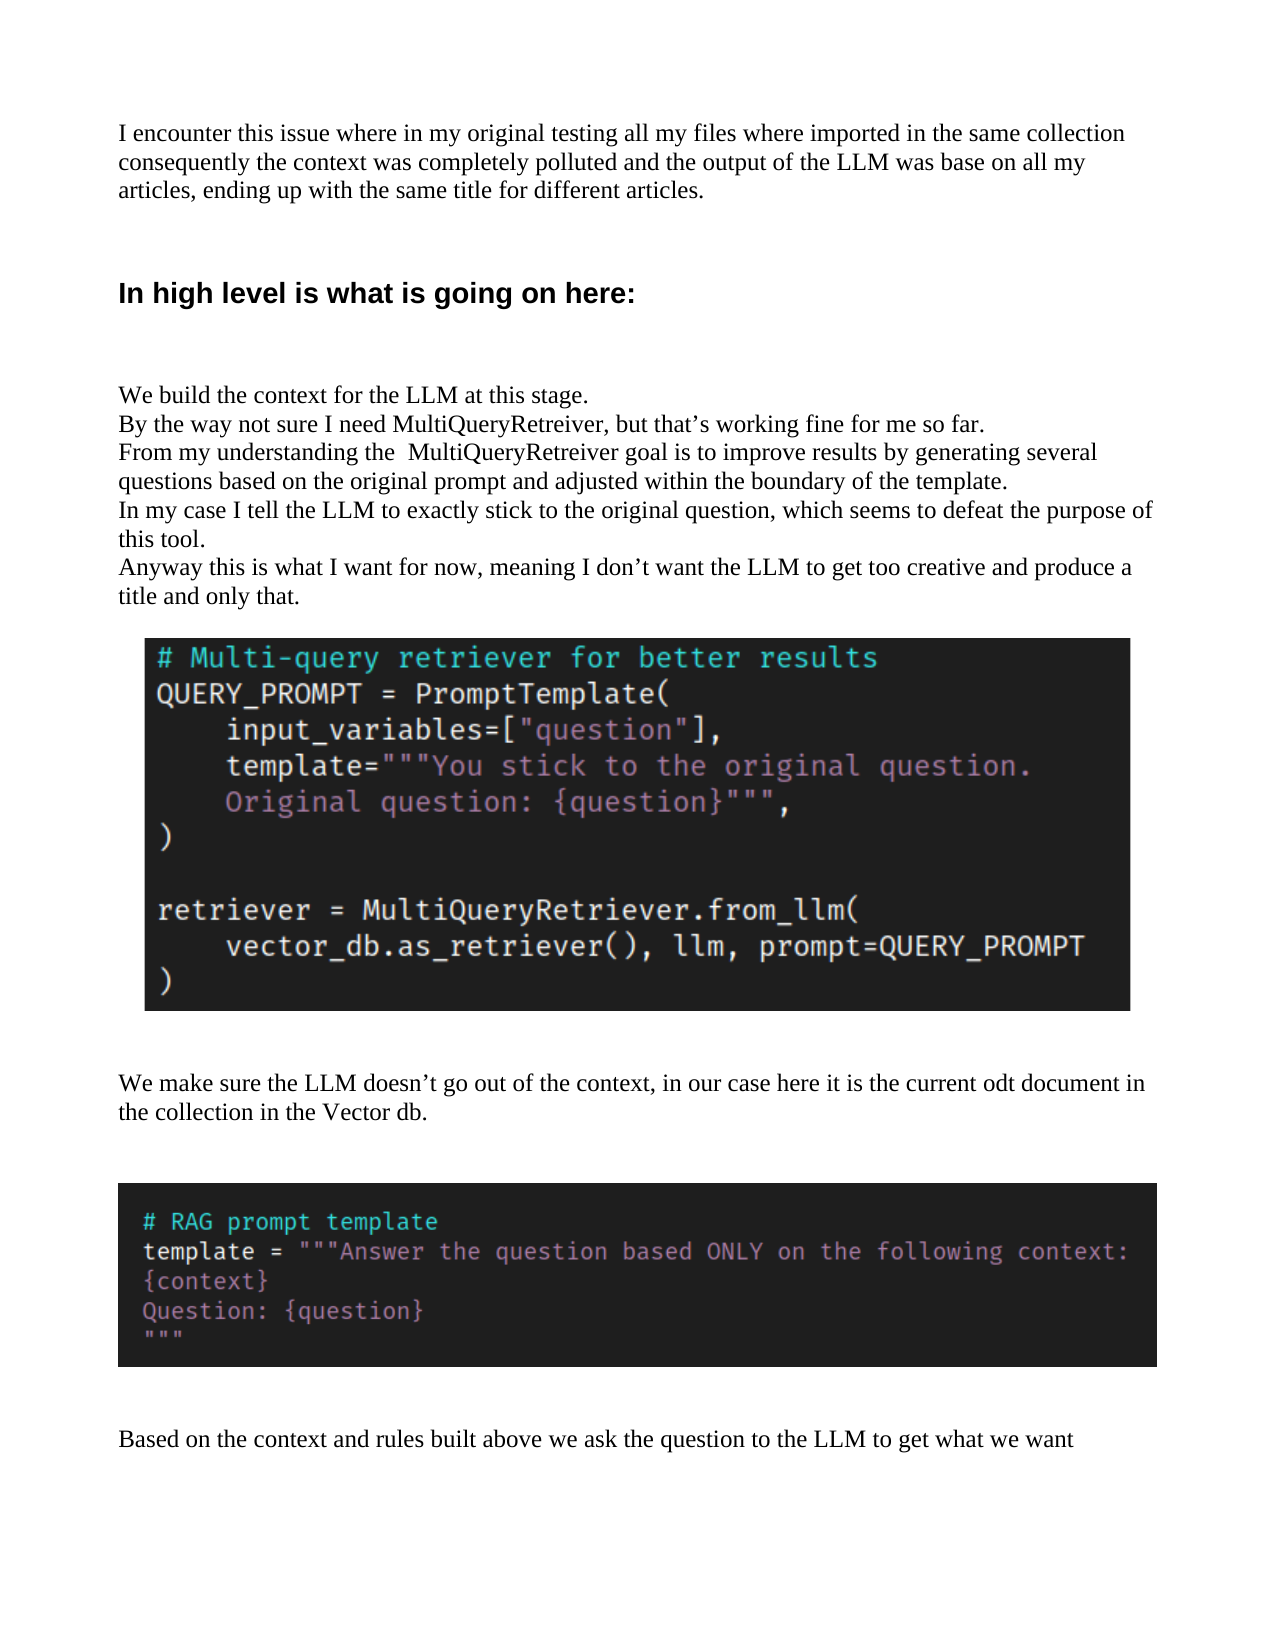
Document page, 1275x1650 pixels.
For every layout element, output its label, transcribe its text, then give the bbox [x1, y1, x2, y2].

text By the way not sure I need MultiQueryRetreiver, but that’s working fine for me so far. [118, 409, 1157, 437]
text We build the context for the LLM at this stage. [118, 380, 1157, 409]
text We make sure the LLM doesn’t go out of the context, in our case here it is the current odt document in the collection in the Vector db. [118, 1068, 1157, 1126]
picture [144, 638, 1131, 1011]
picture [118, 1183, 1157, 1367]
text I encounter this issue where in my original testing all my files where imported in the same collection consequently the context was completely polluted and the output of the LLM was base on all my articles, ending up with the same title for different articles. [118, 118, 1157, 204]
subtitle In high level is what is going on here: [118, 276, 1157, 310]
text Anyway this is what I want for now, meaning I don’t want the LLM to get too creative and produce a title and only that. [118, 552, 1157, 610]
text From my understanding the MultiQueryRetreiver goal is to improve results by generating several questions based on the original prompt and adjusted within the boundary of the template. [118, 437, 1157, 495]
text Based on the context and rules built above we ask the question to the LLM to get what we want [118, 1424, 1157, 1453]
text In my case I tell the LLM to exactly stick to the original question, which seems to defeat the purpose of this tool. [118, 495, 1157, 552]
